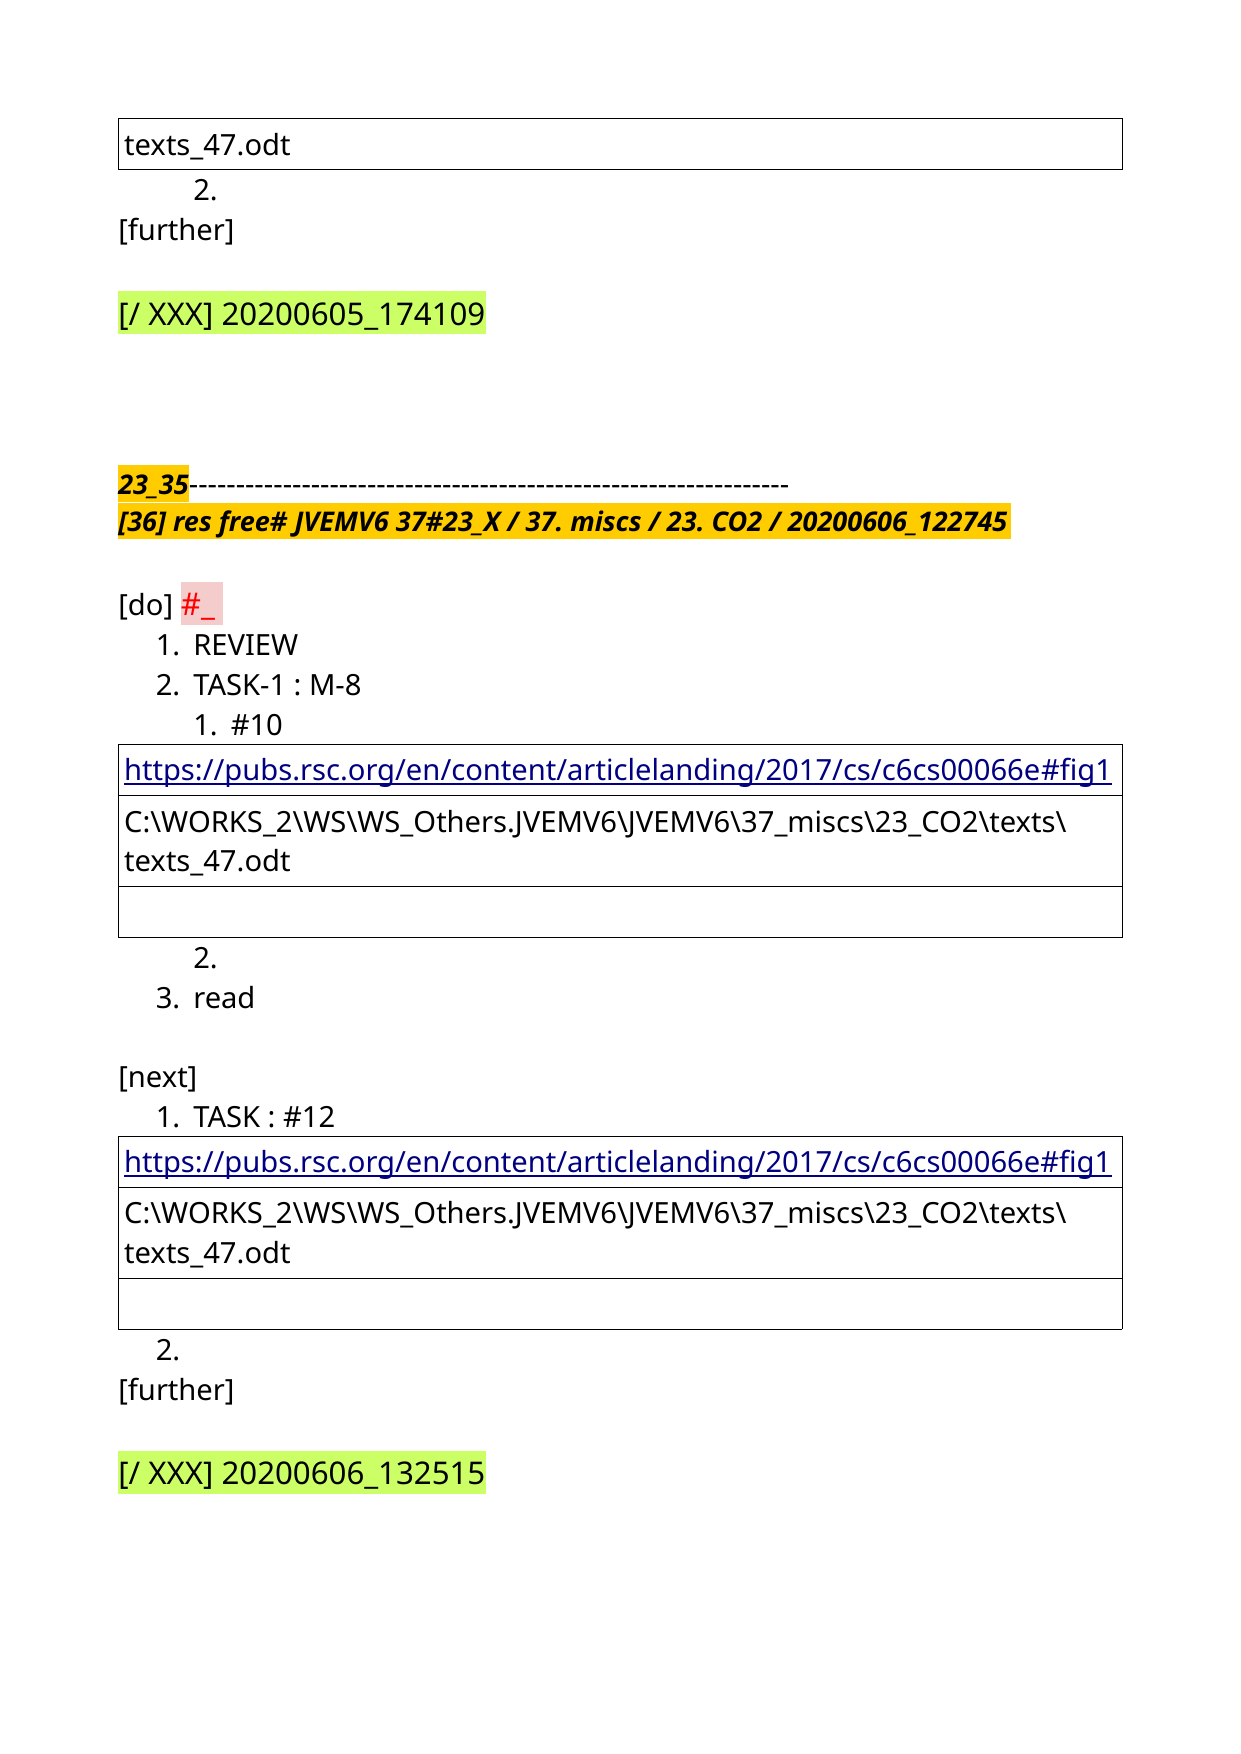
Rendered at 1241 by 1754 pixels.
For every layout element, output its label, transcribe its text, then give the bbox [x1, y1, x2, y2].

table_cell [119, 887, 1122, 937]
text [next] [118, 1056, 1122, 1096]
text 23_35---------------------------------------------------------------- [118, 463, 1122, 503]
text [further] [118, 209, 1122, 249]
list #10 [193, 704, 1122, 744]
text [36] res free# JVEMV6 37#23_X / 37. miscs / 23. CO2 / 20200606_122745 [118, 503, 1122, 539]
text [further] [118, 1369, 1122, 1409]
list TASK : #12 [156, 1096, 1122, 1136]
list read [156, 977, 1122, 1017]
table_header https://pubs.rsc.org/en/content/articlelanding/2017/cs/c6cs00066e#fig1 [119, 1137, 1122, 1187]
text [/ XXX] 20200605_174109 [118, 249, 1122, 334]
text [/ XXX] 20200606_132515 [118, 1409, 1122, 1494]
table_cell C:\WORKS_2\WS\WS_Others.JVEMV6\JVEMV6\37_miscs\23_CO2\texts\texts_47.odt [119, 796, 1122, 886]
list REVIEW [156, 625, 1122, 664]
table_header https://pubs.rsc.org/en/content/articlelanding/2017/cs/c6cs00066e#fig1 [119, 745, 1122, 795]
table_cell C:\WORKS_2\WS\WS_Others.JVEMV6\JVEMV6\37_miscs\23_CO2\texts\texts_47.odt [119, 1188, 1122, 1278]
table_cell texts_47.odt [119, 119, 1122, 169]
list TASK-1 : M-8 [156, 664, 1122, 704]
text [do] #_ [118, 582, 1122, 625]
table_cell [119, 1279, 1122, 1329]
